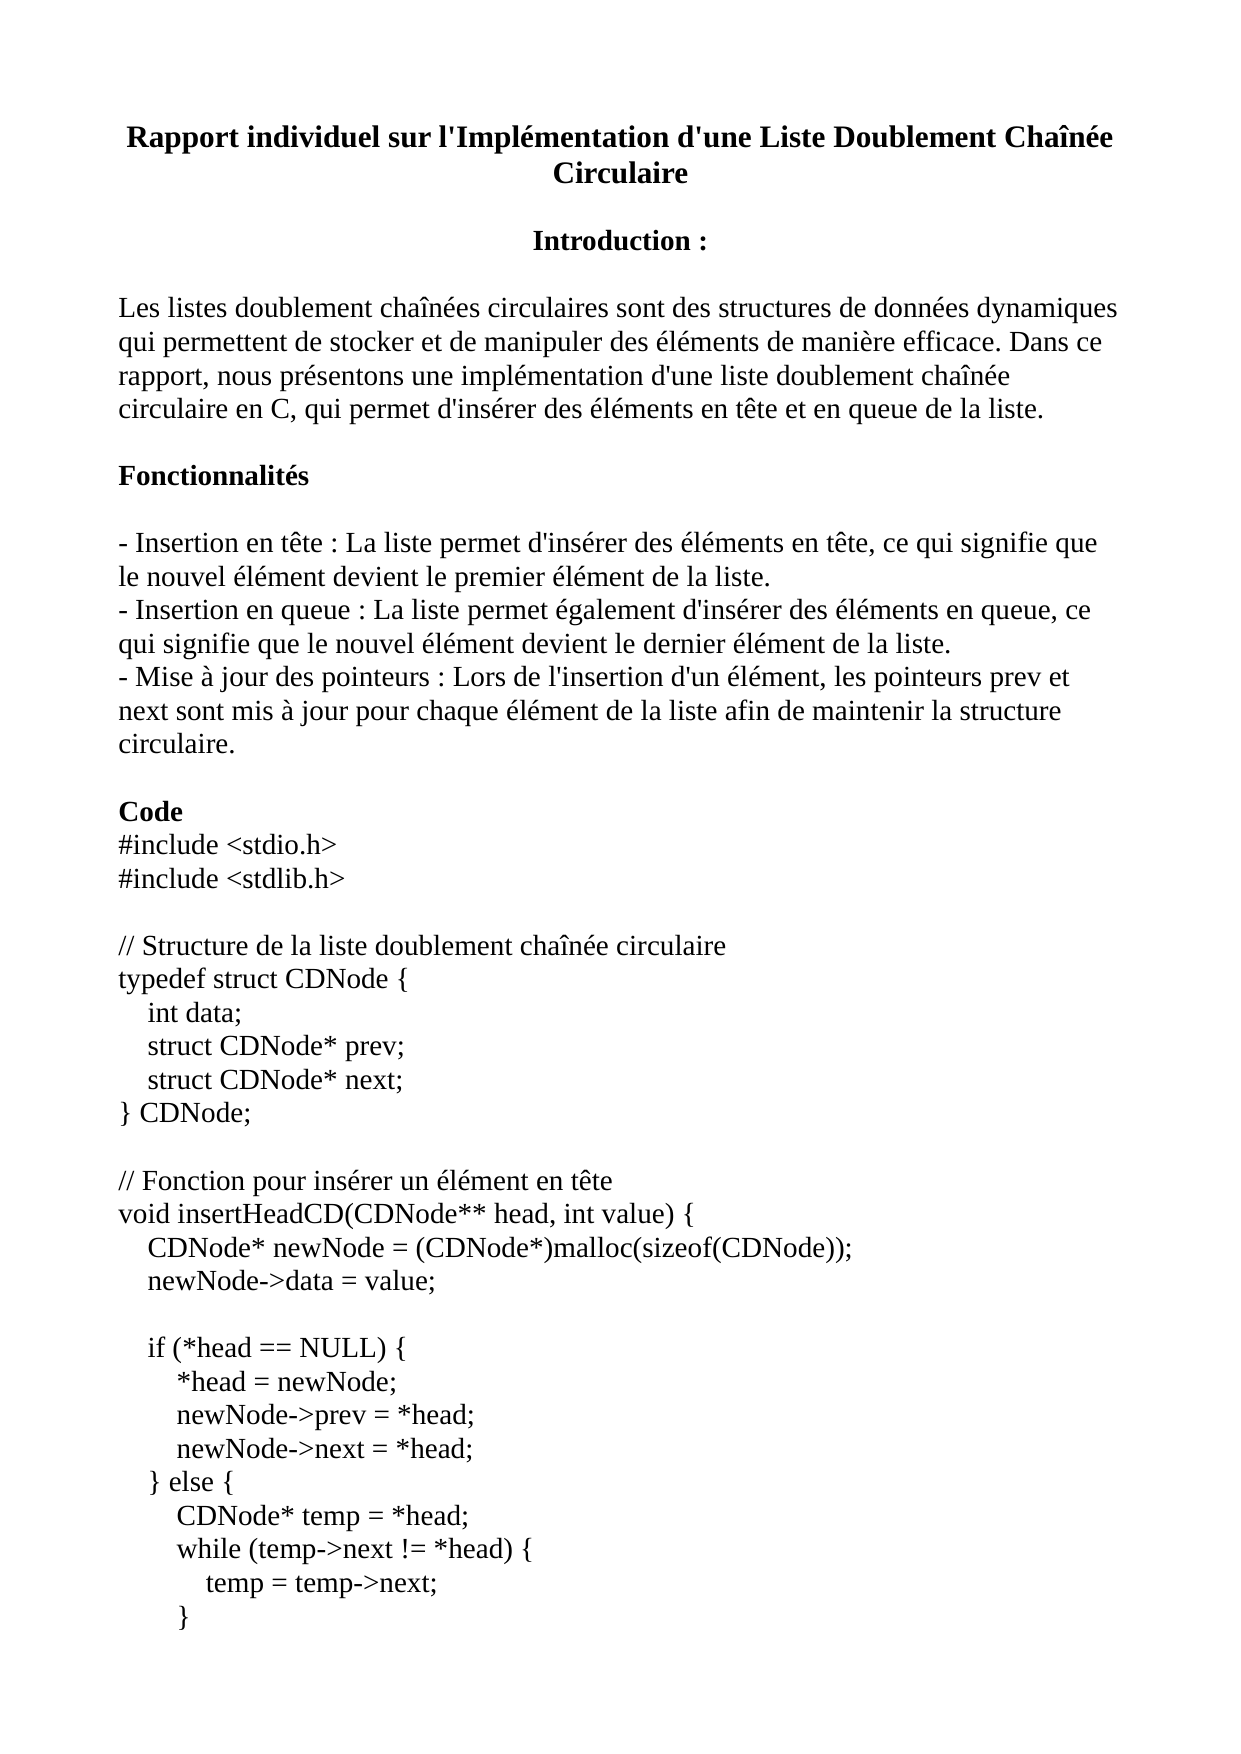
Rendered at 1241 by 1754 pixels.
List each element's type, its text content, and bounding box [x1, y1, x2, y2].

text newNode->prev = *head; [118, 1397, 1122, 1431]
text // Structure de la liste doublement chaînée circulaire [118, 928, 1122, 961]
text newNode->next = *head; [118, 1431, 1122, 1464]
text while (temp->next != *head) { [118, 1532, 1122, 1565]
text Rapport individuel sur l'Implémentation d'une Liste Doublement Chaînée Circulaire [118, 118, 1122, 190]
text - Insertion en queue : La liste permet également d'insérer des éléments en queue, ce qui signifie que le nouvel élément devient le dernier élément de la liste. [118, 592, 1122, 659]
text temp = temp->next; [118, 1565, 1122, 1599]
text struct CDNode* next; [118, 1062, 1122, 1096]
text #include <stdlib.h> [118, 861, 1122, 894]
text Fonctionnalités [118, 458, 1122, 492]
text *head = newNode; [118, 1364, 1122, 1397]
text CDNode* temp = *head; [118, 1498, 1122, 1532]
text typedef struct CDNode { [118, 961, 1122, 995]
text int data; [118, 995, 1122, 1028]
text } else { [118, 1464, 1122, 1498]
text struct CDNode* prev; [118, 1028, 1122, 1062]
text #include <stdio.h> [118, 827, 1122, 861]
text Les listes doublement chaînées circulaires sont des structures de données dynamiques qui permettent de stocker et de manipuler des éléments de manière efficace. Dans ce rapport, nous présentons une implémentation d'une liste doublement chaînée circulaire en C, qui permet d'insérer des éléments en tête et en queue de la liste. [118, 291, 1122, 425]
text - Mise à jour des pointeurs : Lors de l'insertion d'un élément, les pointeurs prev et next sont mis à jour pour chaque élément de la liste afin de maintenir la structure circulaire. [118, 659, 1122, 760]
text - Insertion en tête : La liste permet d'insérer des éléments en tête, ce qui signifie que le nouvel élément devient le premier élément de la liste. [118, 525, 1122, 592]
text void insertHeadCD(CDNode** head, int value) { [118, 1196, 1122, 1230]
text Code [118, 794, 1122, 827]
text if (*head == NULL) { [118, 1330, 1122, 1364]
text } [118, 1599, 1122, 1632]
text Introduction : [118, 223, 1122, 257]
text } CDNode; [118, 1096, 1122, 1129]
text newNode->data = value; [118, 1263, 1122, 1297]
text // Fonction pour insérer un élément en tête [118, 1163, 1122, 1196]
text CDNode* newNode = (CDNode*)malloc(sizeof(CDNode)); [118, 1230, 1122, 1263]
